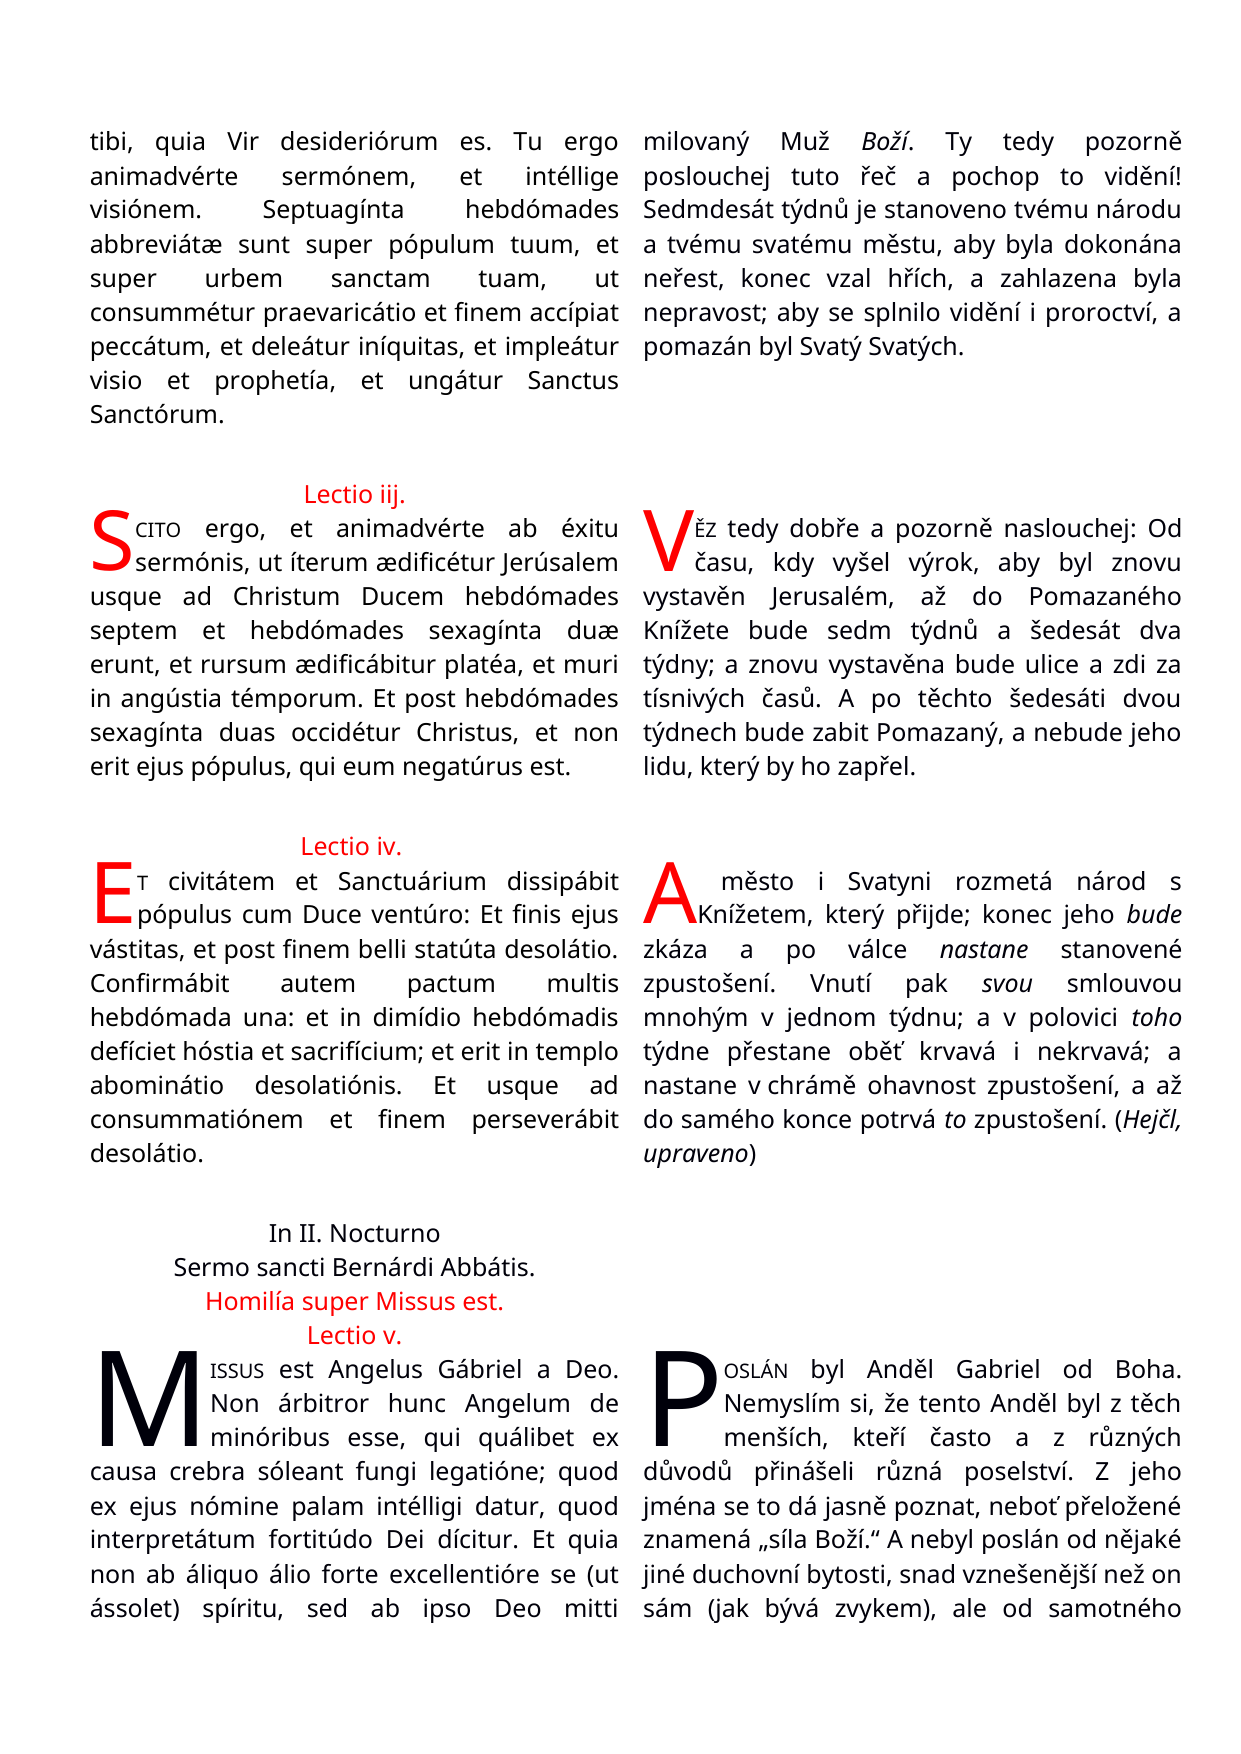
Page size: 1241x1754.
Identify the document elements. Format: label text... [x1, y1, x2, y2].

table_cell Lectio iv. Et civitátem et Sanctuárium dissipábit pópulus cum Duce ventúro: Et finis ejus vástitas, et post finem belli statúta desolátio. Confirmábit autem pactum multis hebdómada una: et in dimídio hebdómadis defíciet hóstia et sacrifícium; et erit in templo abominátio desolatiónis. Et usque ad consummatiónem et finem perseverábit desolátio. [78, 823, 631, 1210]
table_cell Poslán byl Anděl Gabriel od Boha. Nemyslím si, že tento Anděl byl z těch menších, kteří často a z různých důvodů přinášeli různá poselství. Z jeho jména se to dá jasně poznat, neboť přeložené znamená „síla Boží.“ A nebyl poslán od nějaké jiné duchovní bytosti, snad vznešenější než on sám (jak bývá zvykem), ale od samotného Boha. Proto je dodáno „od Boha.“ [631, 1210, 1194, 1630]
table_cell Lectio iij. Scito ergo, et animadvérte ab éxitu sermónis, ut íterum ædificétur Jerúsalem usque ad Christum Ducem hebdómades septem et hebdómades sexagínta duæ erunt, et rursum ædificábitur platéa, et muri in angústia témporum. Et post hebdómades sexagínta duas occidétur Christus, et non erit ejus pópulus, qui eum negatúrus est. [78, 471, 631, 823]
table_cell A město i Svatyni rozmetá národ s Knížetem, který přijde; konec jeho bude zkáza a po válce nastane stanovené zpustošení. Vnutí pak svou smlouvou mnohým v jednom týdnu; a v polovici toho týdne přestane oběť krvavá i nekrvavá; a nastane v chrámě ohavnost zpustošení, a až do samého konce potrvá to zpustošení. (Hejčl, upraveno) [631, 823, 1194, 1210]
table_cell milovaný Muž Boží. Ty tedy pozorně poslouchej tuto řeč a pochop to vidění! Sedmdesát týdnů je stanoveno tvému národu a tvému svatému městu, aby byla dokonána neřest, konec vzal hřích, a zahlazena byla nepravost; aby se splnilo vidění i proroctví, a pomazán byl Svatý Svatých. [631, 118, 1194, 471]
table_cell In II. Nocturno Sermo sancti Bernárdi Abbátis. Homilía super Missus est. Lectio v. Missus est Angelus Gábriel a Deo. Non árbitror hunc Angelum de minóribus esse, qui quálibet ex causa crebra sóleant fungi legatióne; quod ex ejus nómine palam intélligi datur, quod interpretátum fortitúdo Dei dícitur. Et quia non ab áliquo álio forte excellentióre se (ut ássolet) spíritu, sed ab ipso Deo mitti perhibétur, propter hoc pósitum est: a Deo. [78, 1210, 631, 1630]
table_cell tibi, quia Vir desideriórum es. Tu ergo animadvérte sermónem, et intéllige visiónem. Septuagínta hebdómades abbreviátæ sunt super pópulum tuum, et super urbem sanctam tuam, ut consummétur praevaricátio et finem accípiat peccátum, et deleátur iníquitas, et impleátur visio et prophetía, et ungátur Sanctus Sanctórum. [78, 118, 631, 471]
table_cell Věz tedy dobře a pozorně naslouchej: Od času, kdy vyšel výrok, aby byl znovu vystavěn Jerusalém, až do Pomazaného Knížete bude sedm týdnů a šedesát dva týdny; a znovu vystavěna bude ulice a zdi za tísnivých časů. A po těchto šedesáti dvou týdnech bude zabit Pomazaný, a nebude jeho lidu, který by ho zapřel. [631, 471, 1194, 823]
